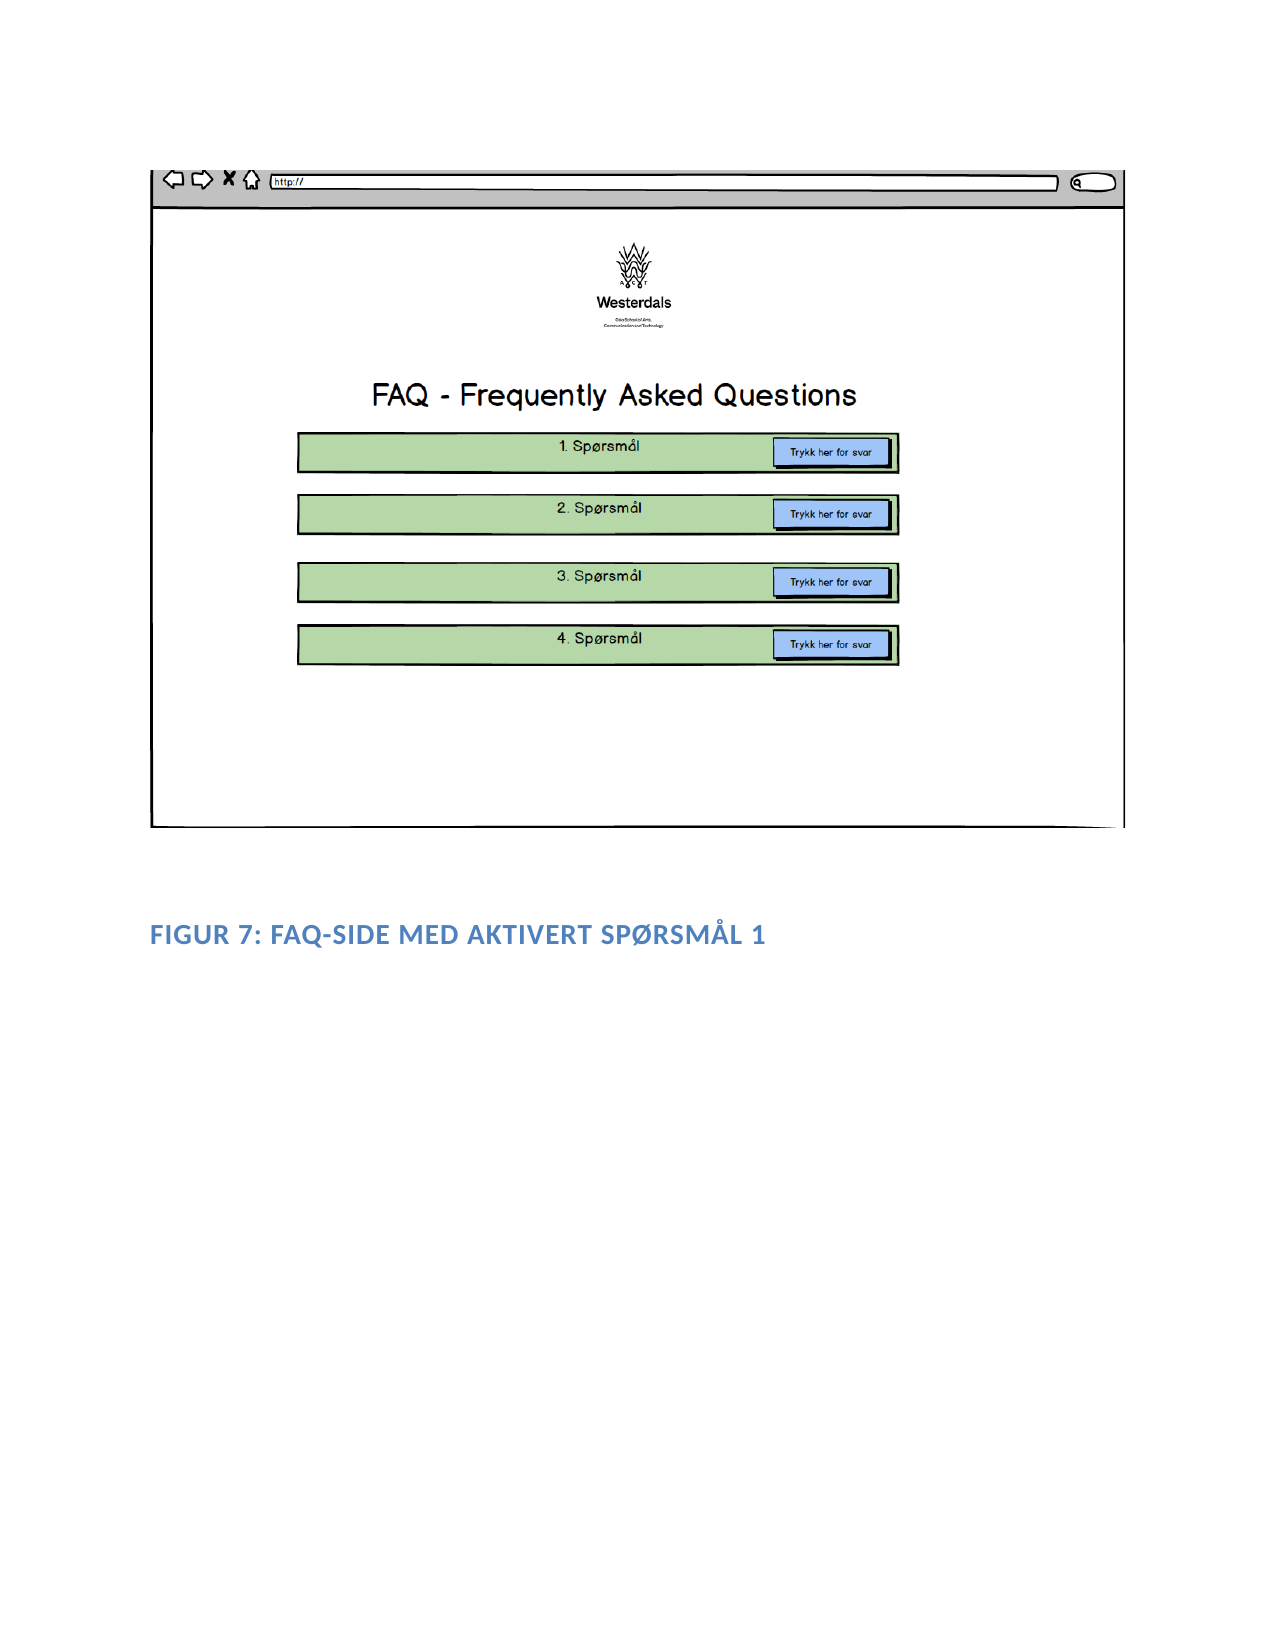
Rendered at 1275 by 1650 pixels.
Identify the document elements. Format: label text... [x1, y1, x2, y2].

title Figur 7: faq-side med aktivert spørsmål 1 [150, 916, 1125, 951]
picture [150, 170, 1125, 828]
